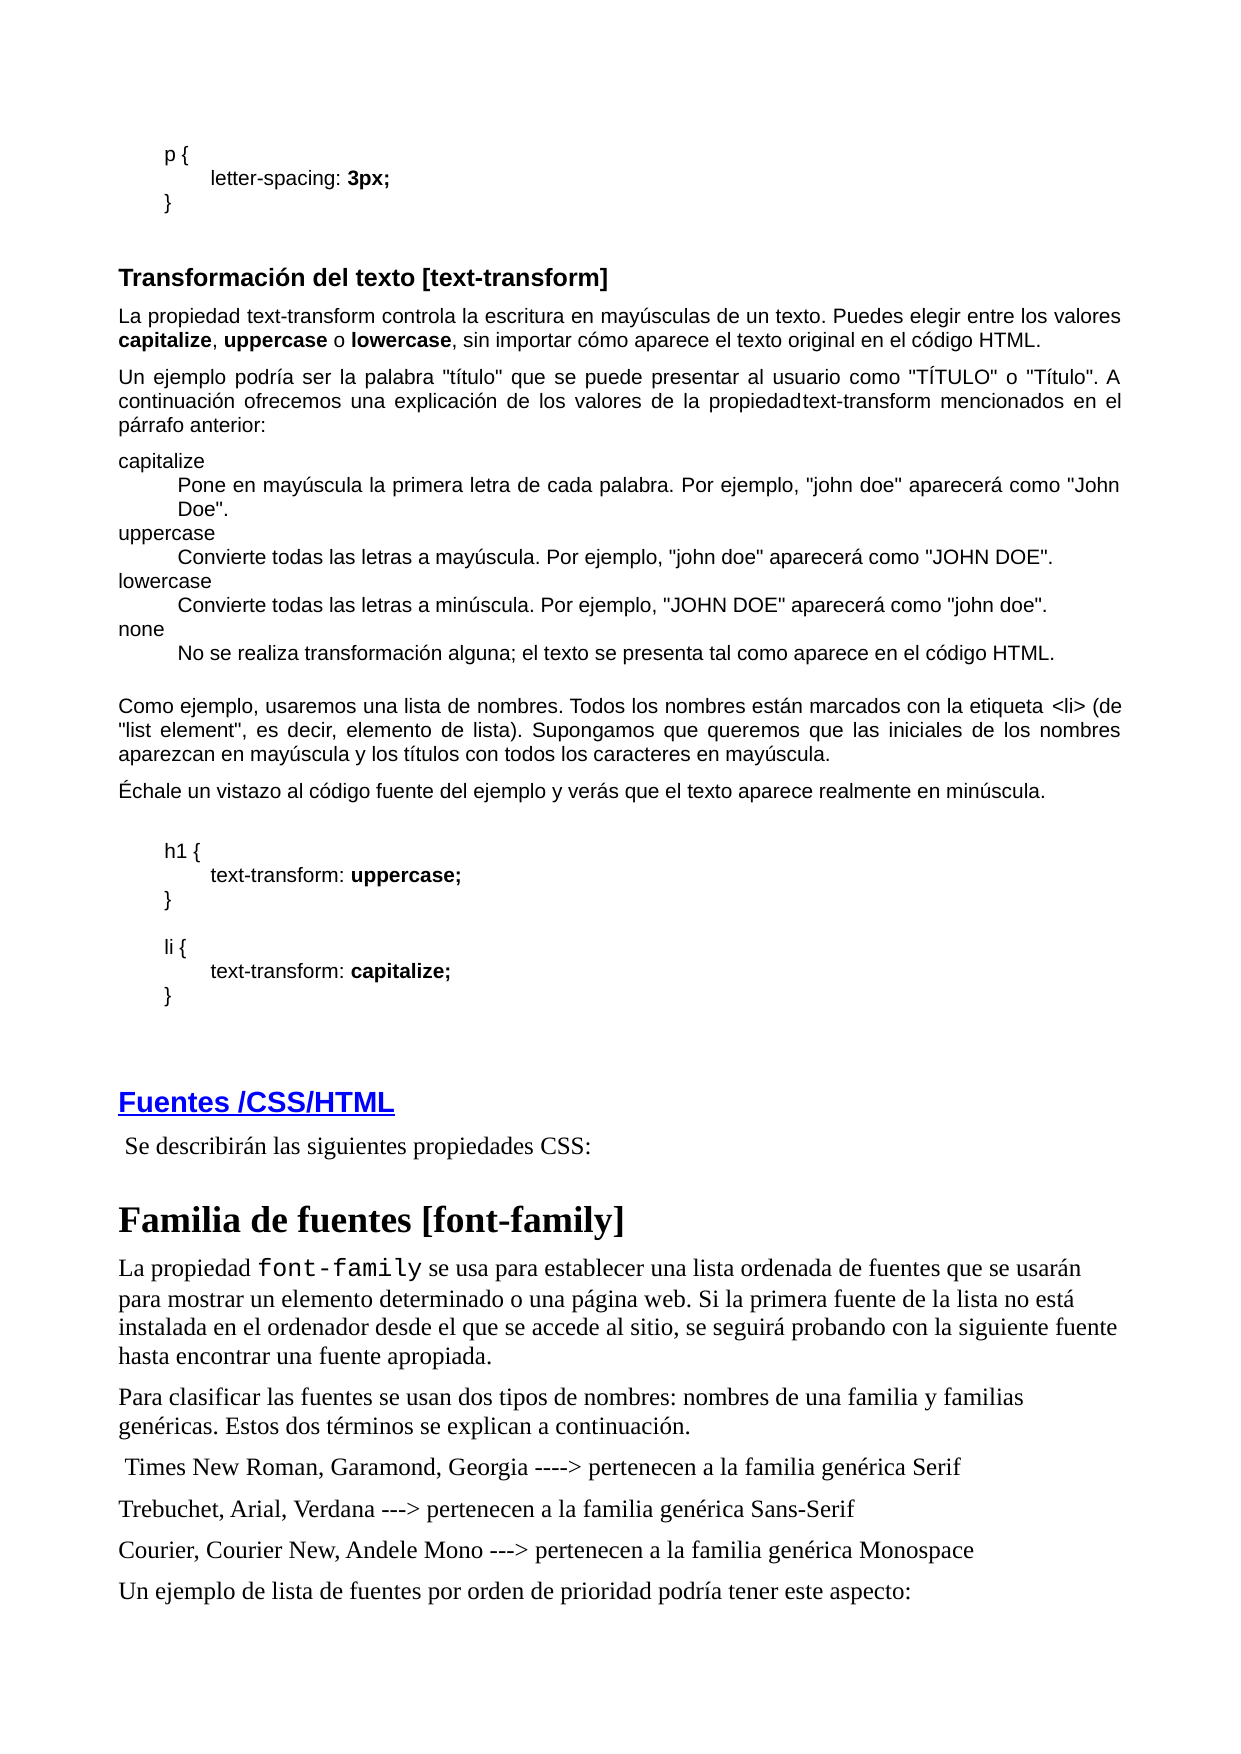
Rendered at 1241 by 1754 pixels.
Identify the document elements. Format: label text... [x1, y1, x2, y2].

text Como ejemplo, usaremos una lista de nombres. Todos los nombres están marcados con la etiqueta <li> (de "list element", es decir, elemento de lista). Supongamos que queremos que las iniciales de los nombres aparezcan en mayúscula y los títulos con todos los caracteres en mayúscula. [118, 694, 1122, 766]
text Un ejemplo de lista de fuentes por orden de prioridad podría tener este aspecto: [118, 1576, 1122, 1605]
list No se realiza transformación alguna; el texto se presenta tal como aparece en el código HTML. [177, 641, 1122, 664]
text } [118, 190, 1122, 214]
subtitle Familia de fuentes [font-family] [118, 1197, 1122, 1240]
text p { [118, 142, 1122, 166]
text Times New Roman, Garamond, Georgia ----> pertenecen a la familia genérica Serif [118, 1452, 1122, 1481]
text text-transform: capitalize; [118, 959, 1122, 983]
subtitle Transformación del texto [text-transform] [118, 263, 1122, 292]
text Trebuchet, Arial, Verdana ---> pertenecen a la familia genérica Sans-Serif [118, 1494, 1122, 1522]
subtitle Fuentes /CSS/HTML [118, 1085, 1122, 1118]
text letter-spacing: 3px; [118, 166, 1122, 190]
text La propiedad font-family se usa para establecer una lista ordenada de fuentes que se usarán para mostrar un elemento determinado o una página web. Si la primera fuente de la lista no está instalada en el ordenador desde el que se accede al sitio, se seguirá probando con la siguiente fuente hasta encontrar una fuente apropiada. [118, 1253, 1122, 1370]
list Convierte todas las letras a minúscula. Por ejemplo, "JOHN DOE" aparecerá como "john doe". [177, 593, 1122, 617]
text Échale un vistazo al código fuente del ejemplo y verás que el texto aparece realmente en minúscula. [118, 778, 1122, 802]
text Para clasificar las fuentes se usan dos tipos de nombres: nombres de una familia y familias genéricas. Estos dos términos se explican a continuación. [118, 1382, 1122, 1440]
subtitle none [118, 617, 1122, 641]
list Pone en mayúscula la primera letra de cada palabra. Por ejemplo, "john doe" aparecerá como "John Doe". [177, 473, 1122, 521]
text h1 { [118, 839, 1122, 863]
text } [118, 887, 1122, 911]
text text-transform: uppercase; [118, 863, 1122, 887]
text } [118, 983, 1122, 1007]
subtitle capitalize [118, 449, 1122, 473]
text Se describirán las siguientes propiedades CSS: [118, 1131, 1122, 1160]
text La propiedad text-transform controla la escritura en mayúsculas de un texto. Puedes elegir entre los valores capitalize, uppercase o lowercase, sin importar cómo aparece el texto original en el código HTML. [118, 304, 1122, 352]
subtitle uppercase [118, 521, 1122, 545]
subtitle lowercase [118, 569, 1122, 593]
text Un ejemplo podría ser la palabra "título" que se puede presentar al usuario como "TÍTULO" o "Título". A continuación ofrecemos una explicación de los valores de la propiedadtext-transform mencionados en el párrafo anterior: [118, 364, 1122, 436]
text li { [118, 935, 1122, 959]
text Courier, Courier New, Andele Mono ---> pertenecen a la familia genérica Monospace [118, 1535, 1122, 1564]
list Convierte todas las letras a mayúscula. Por ejemplo, "john doe" aparecerá como "JOHN DOE". [177, 545, 1122, 569]
